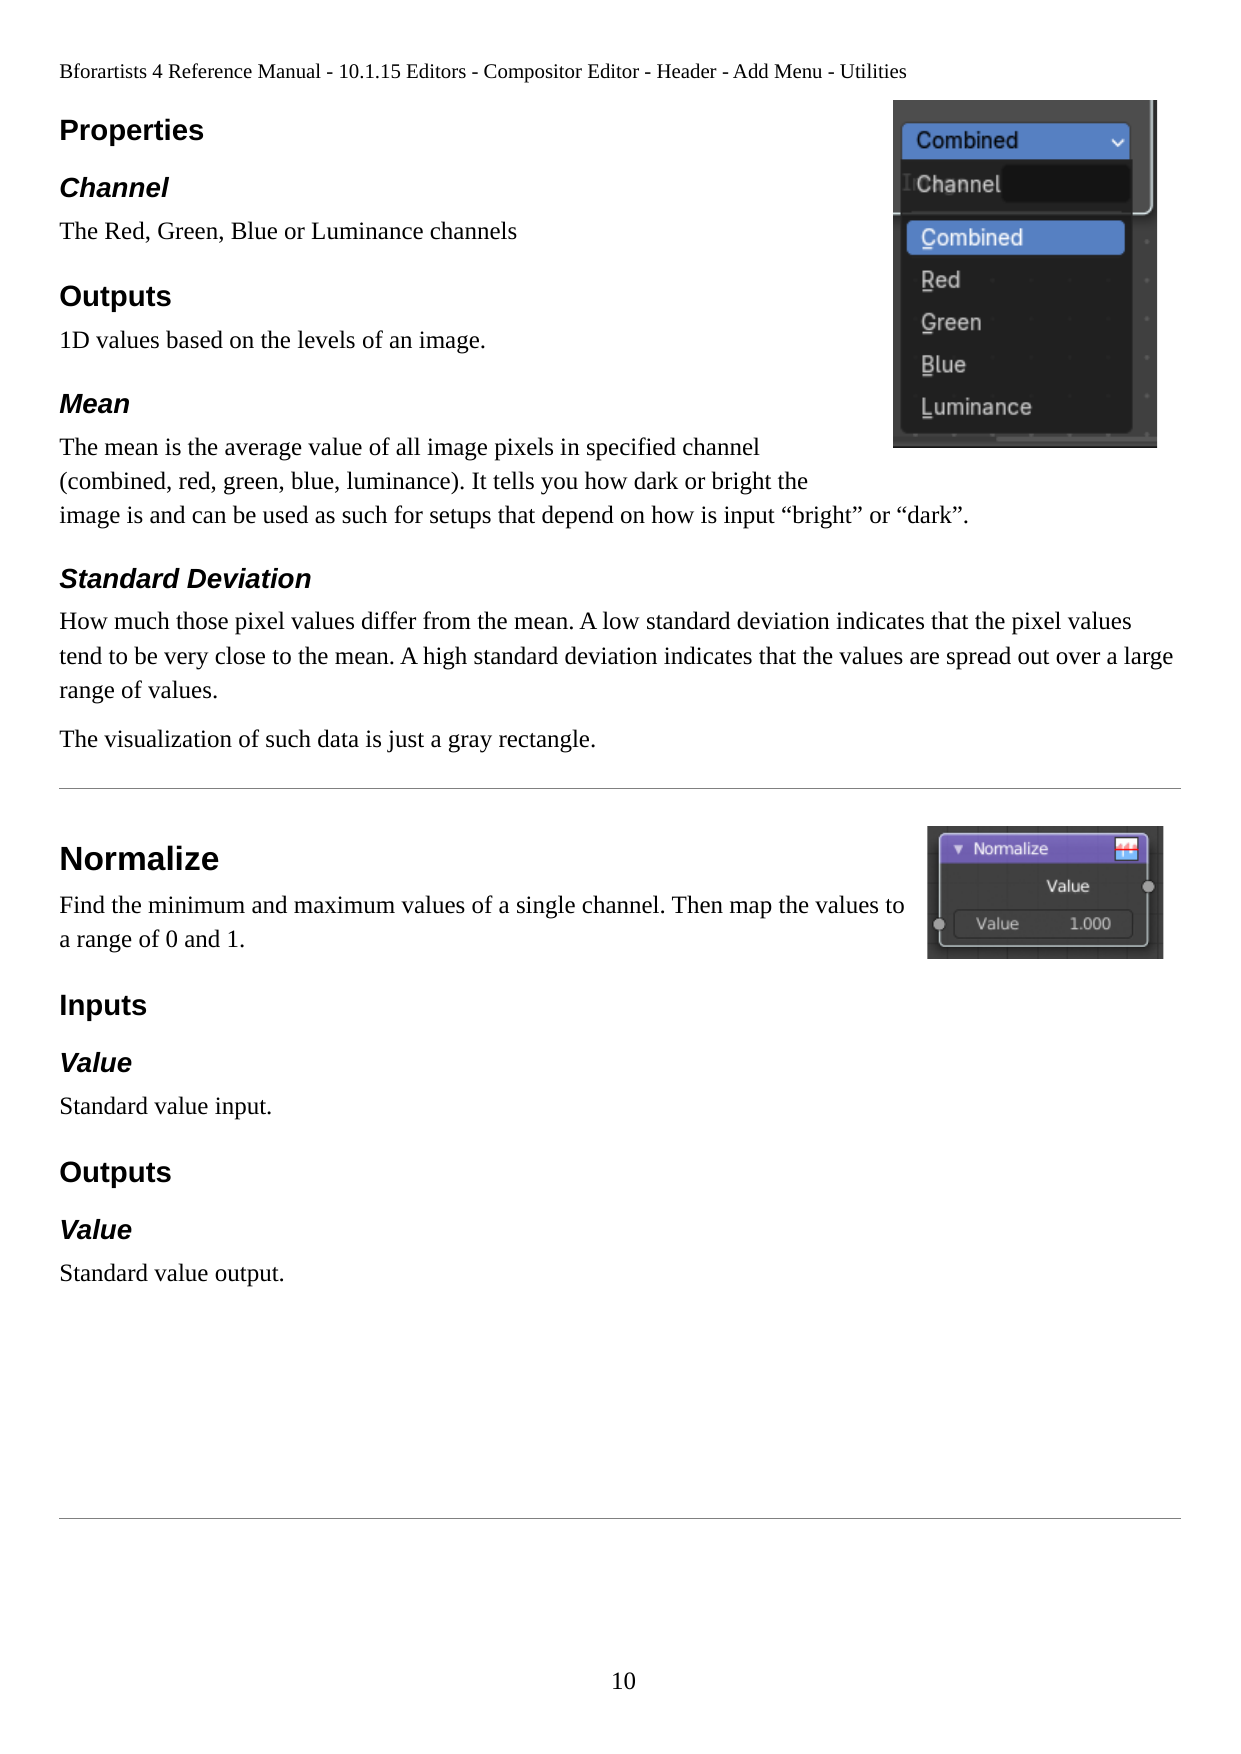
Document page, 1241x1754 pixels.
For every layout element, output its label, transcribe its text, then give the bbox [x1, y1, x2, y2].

text How much those pixel values differ from the mean. A low standard deviation indicates that the pixel values tend to be very close to the mean. A high standard deviation indicates that the values are spread out over a large range of values. [59, 606, 1181, 704]
text Standard value output. [59, 1258, 1181, 1286]
subtitle [1158, 171, 1181, 203]
subtitle [1158, 113, 1181, 146]
subtitle [1158, 387, 1181, 419]
picture [927, 826, 1164, 959]
text The mean is the average value of all image pixels in specified channel (combined, red, green, blue, luminance). It tells you how dark or bright the image is and can be used as such for setups that depend on how is input “bright” or “dark”. [59, 432, 1181, 529]
subtitle Standard Deviation [59, 562, 1181, 594]
text The visualization of such data is just a gray rectangle. [59, 724, 1181, 753]
subtitle Outputs [59, 1154, 1181, 1188]
subtitle [1164, 838, 1181, 877]
subtitle Channel [59, 171, 893, 203]
subtitle Value [59, 1213, 1181, 1245]
text 1D values based on the levels of an image. [59, 326, 893, 354]
text Find the minimum and maximum values of a single channel. Then map the values to a range of 0 and 1. [59, 890, 927, 953]
text Standard value input. [59, 1091, 1181, 1120]
subtitle Inputs [59, 988, 1181, 1022]
subtitle Outputs [59, 279, 893, 313]
subtitle Mean [59, 387, 893, 419]
subtitle Properties [59, 113, 893, 146]
subtitle Value [59, 1047, 1181, 1078]
subtitle [1158, 279, 1181, 313]
text The Red, Green, Blue or Luminance channels [59, 216, 893, 244]
subtitle Normalize [59, 838, 927, 877]
picture [893, 100, 1158, 448]
